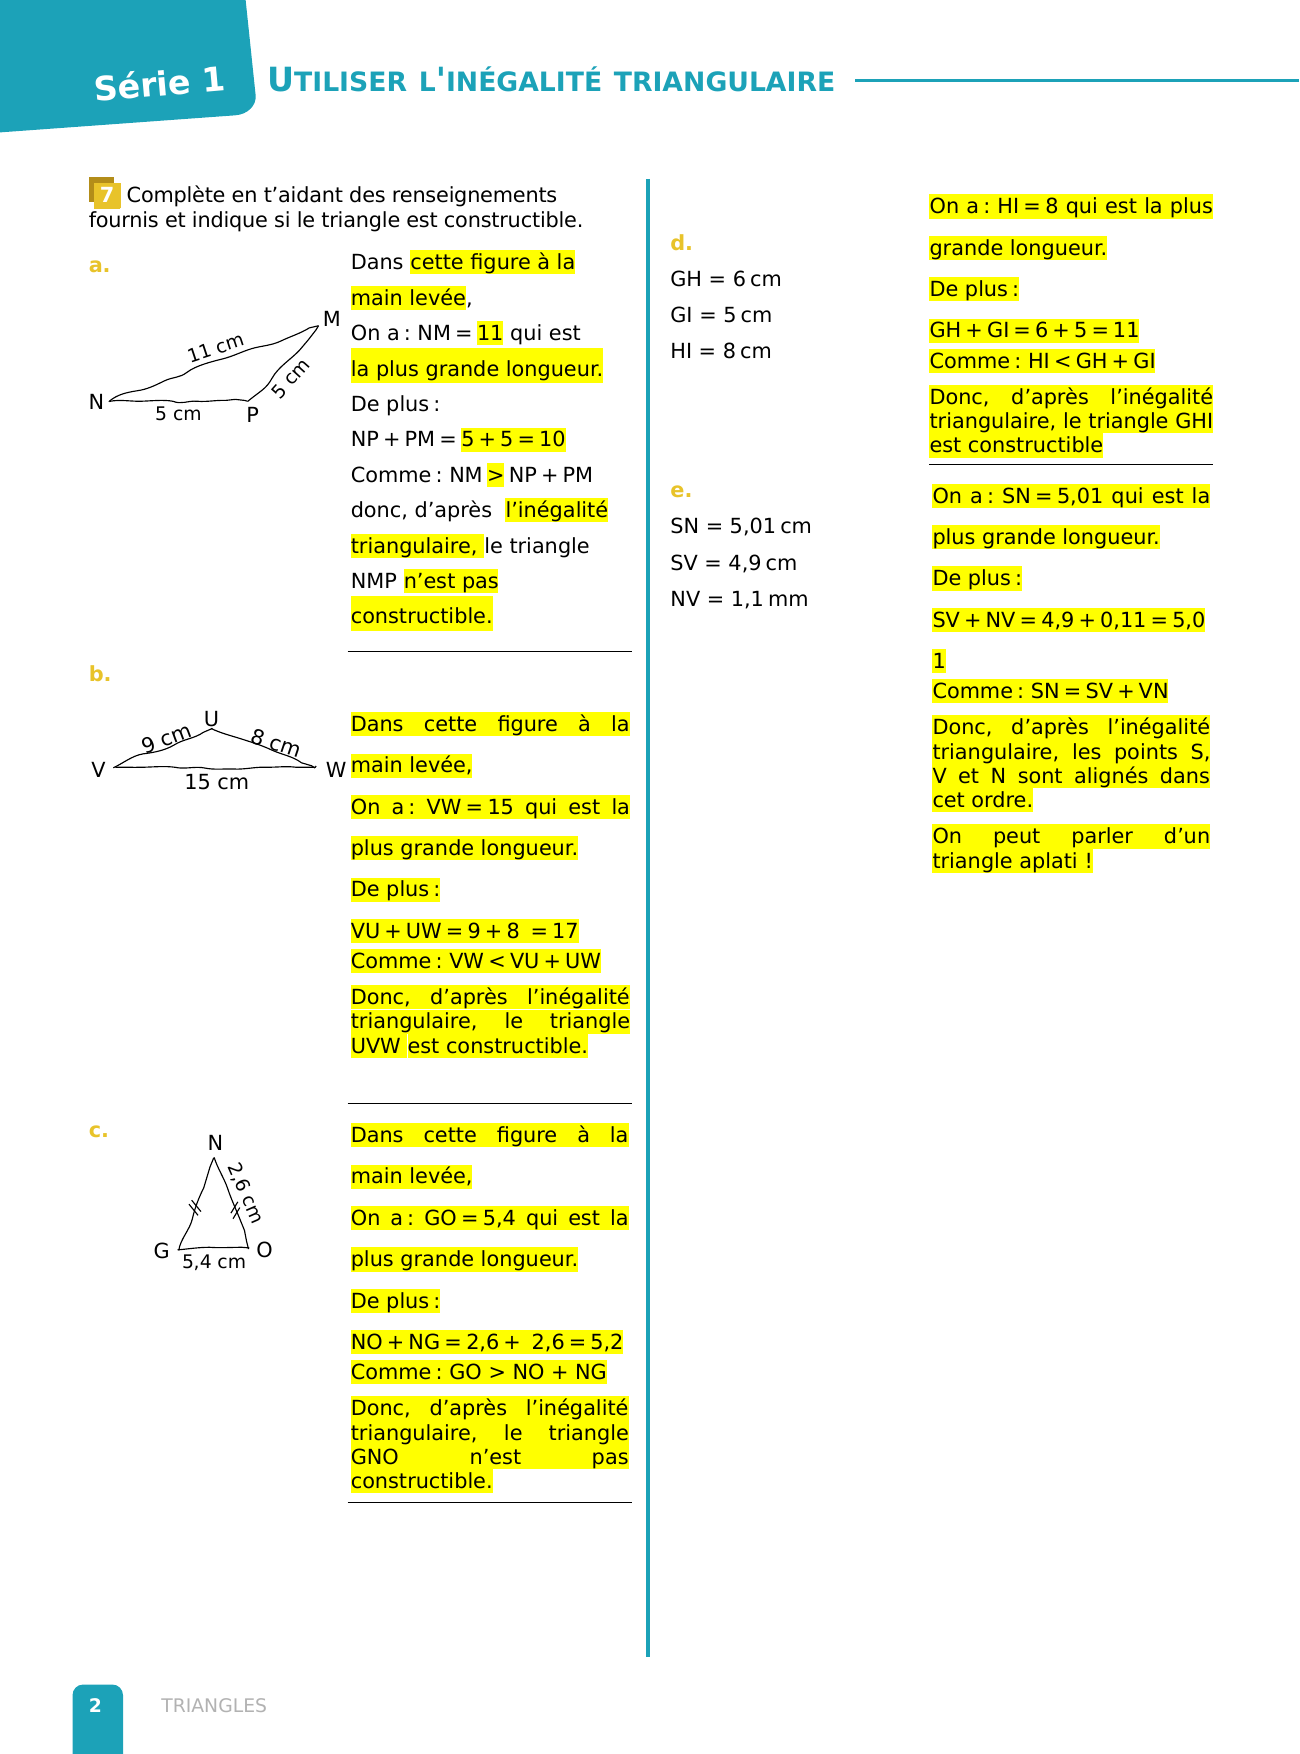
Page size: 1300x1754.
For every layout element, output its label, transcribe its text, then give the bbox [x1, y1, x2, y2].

table_cell [348, 652, 632, 692]
table_cell On a : HI = 8 qui est la plus grande longueur. De plus : GH + GI = 6 + 5 = 11 Comme : HI < GH + GI Donc, d’après l’inégalité triangulaire, le triangle GHI est constructible [929, 177, 1213, 463]
table_cell SN = 5,01 cm SV = 4,9 cm NV = 1,1 mm [670, 464, 929, 882]
table_header [89, 239, 348, 651]
table_header Dans cette figure à la main levée, On a : VW = 15 qui est la plus grande longueur. De plus : VU + UW = 9 + 8 = 17 Comme : VW < VU + UW Donc, d’après l’inégalité triangulaire, le triangle UVW est constructible. [348, 692, 632, 1103]
table_cell On a : SN = 5,01 qui est la plus grande longueur. De plus : SV + NV = 4,9 + 0,11 = 5,01 Comme : SN = SV + VN Donc, d’après l’inégalité triangulaire, les points S, V et N sont alignés dans cet ordre. On peut parler d’un triangle aplati ! [929, 465, 1213, 882]
table_cell Dans cette figure à la main levée, On a : GO = 5,4 qui est la plus grande longueur. De plus : NO + NG = 2,6 + 2,6 = 5,2 Comme : GO > NO + NG Donc, d’après l’inégalité triangulaire, le triangle GNO n’est pas constructible. [348, 1104, 632, 1502]
table_cell [89, 651, 348, 1103]
table_header Dans cette figure à la main levée, On a : NM = 11 qui est la plus grande longueur. De plus : NP + PM = 5 + 5 = 10 Comme : NM > NP + PM donc, d’après l’inégalité triangulaire, le triangle NMP n’est pas constructible. [348, 239, 632, 651]
table_cell [348, 1503, 632, 1628]
subtitle Complète en t’aidant des renseignements fournis et indique si le triangle est constructible. [88, 177, 629, 232]
table_cell GH = 6 cm GI = 5 cm HI = 8 cm [670, 177, 929, 463]
table_cell [89, 1103, 348, 1502]
table_cell [89, 1502, 348, 1628]
